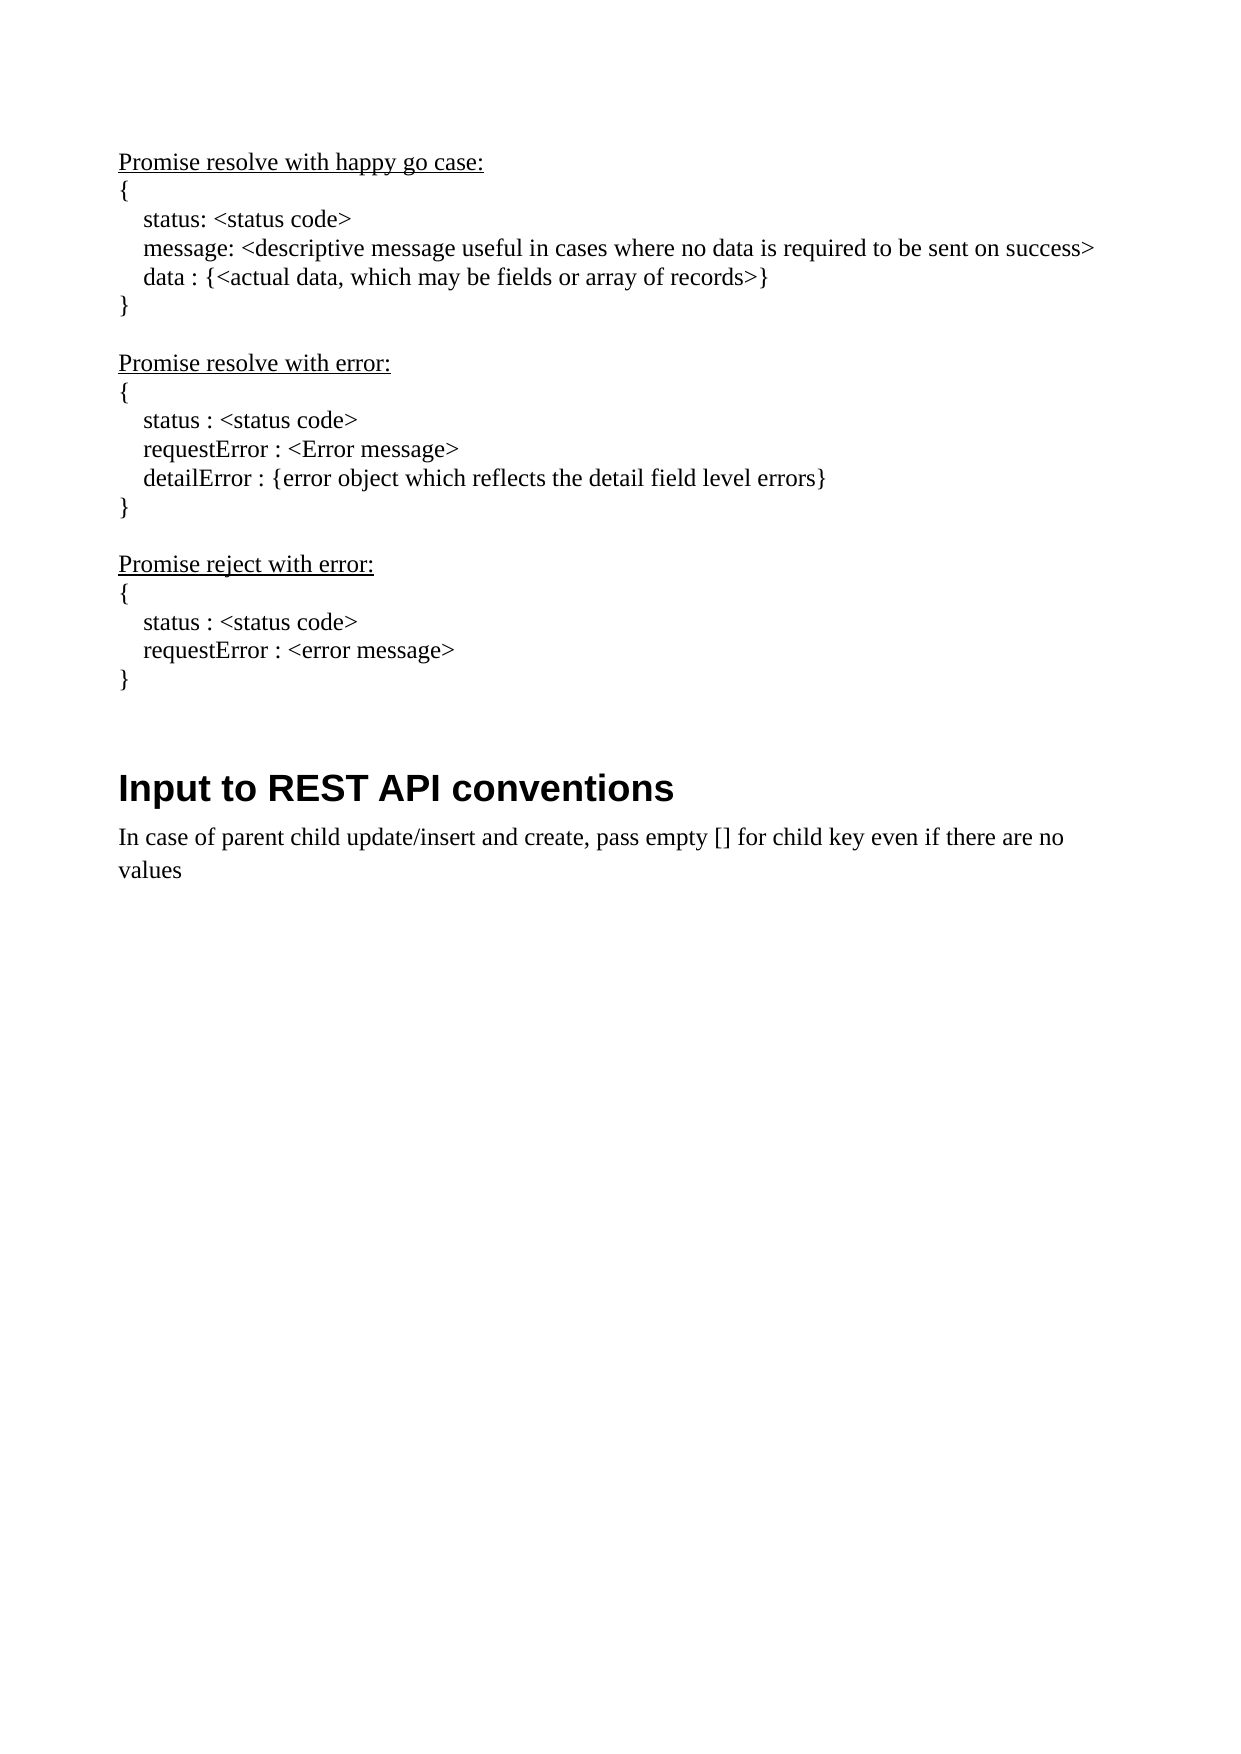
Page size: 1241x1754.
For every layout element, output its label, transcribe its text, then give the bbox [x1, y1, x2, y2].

text } [118, 291, 1122, 319]
text Promise resolve with error: [118, 348, 1122, 377]
subtitle Input to REST API conventions [118, 766, 1122, 809]
text } [118, 492, 1122, 521]
text requestError : <Error message> [118, 434, 1122, 463]
text Promise resolve with happy go case: [118, 147, 1122, 176]
text status: <status code> [118, 204, 1122, 233]
text requestError : <error message> [118, 636, 1122, 664]
text } [118, 664, 1122, 693]
text { [118, 377, 1122, 406]
text detailError : {error object which reflects the detail field level errors} [118, 463, 1122, 492]
text message: <descriptive message useful in cases where no data is required to be sent on success> [118, 233, 1122, 262]
text data : {<actual data, which may be fields or array of records>} [118, 262, 1122, 291]
text { [118, 176, 1122, 204]
text { [118, 578, 1122, 607]
text status : <status code> [118, 607, 1122, 636]
text Promise reject with error: [118, 549, 1122, 578]
text status : <status code> [118, 406, 1122, 434]
text In case of parent child update/insert and create, pass empty [] for child key even if there are no values [118, 822, 1122, 884]
